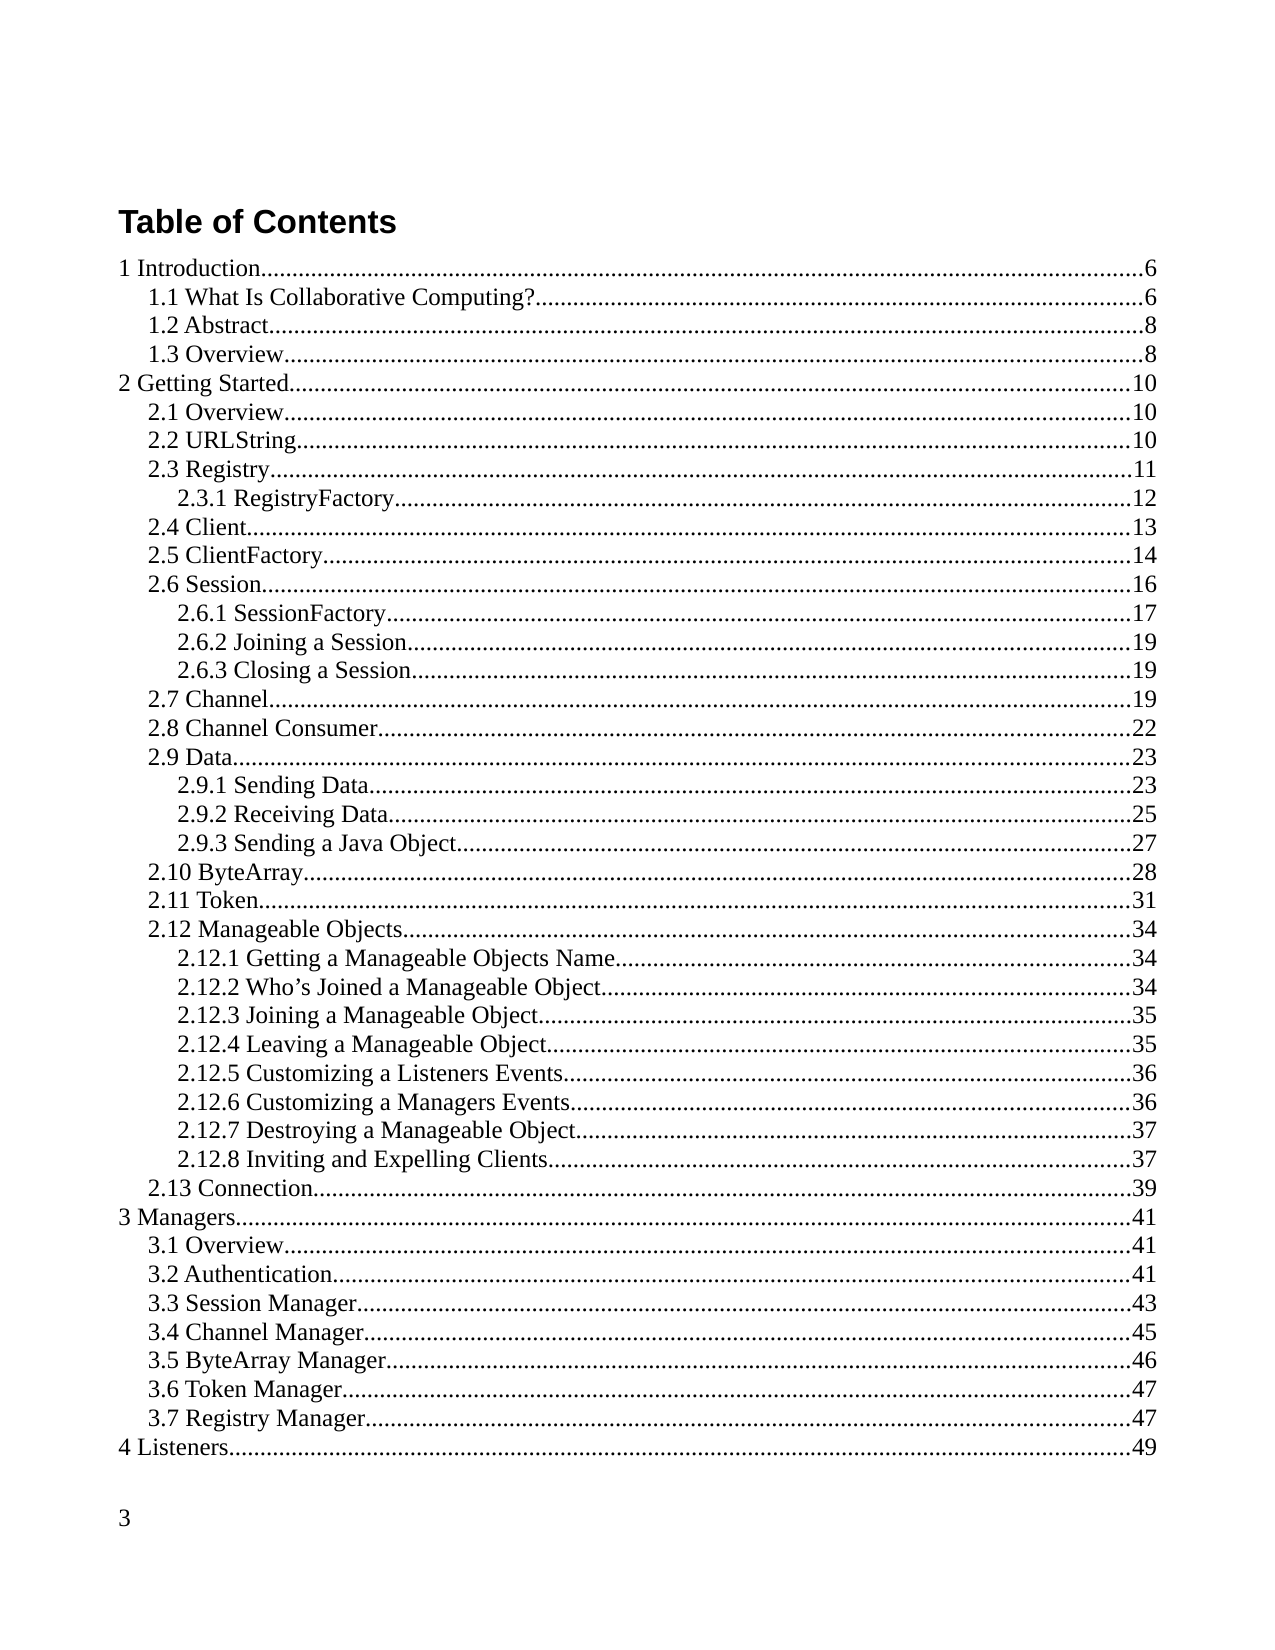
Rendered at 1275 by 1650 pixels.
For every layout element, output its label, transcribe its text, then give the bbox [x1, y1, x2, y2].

subtitle Table of Contents [118, 202, 1157, 240]
text 3.5 ByteArray Manager 46 [148, 1345, 1157, 1374]
text 2.8 Channel Consumer 22 [148, 713, 1157, 742]
text 1.3 Overview 8 [148, 339, 1157, 368]
text 3.1 Overview 41 [148, 1230, 1157, 1259]
text 2.3.1 RegistryFactory 12 [177, 483, 1157, 512]
text 2.4 Client 13 [148, 512, 1157, 540]
text 2.12.7 Destroying a Manageable Object 37 [177, 1115, 1157, 1144]
text 2 Getting Started 10 [118, 368, 1157, 397]
text 2.6.2 Joining a Session 19 [177, 627, 1157, 655]
text 3.4 Channel Manager 45 [148, 1317, 1157, 1345]
text 1 Introduction 6 [118, 253, 1157, 282]
text 2.9.2 Receiving Data 25 [177, 799, 1157, 828]
text 3.3 Session Manager 43 [148, 1288, 1157, 1317]
text 2.12.6 Customizing a Managers Events 36 [177, 1087, 1157, 1115]
text 3.2 Authentication 41 [148, 1259, 1157, 1288]
text 2.9.1 Sending Data 23 [177, 770, 1157, 799]
text 2.2 URLString 10 [148, 425, 1157, 454]
text 2.12.5 Customizing a Listeners Events 36 [177, 1058, 1157, 1087]
text 2.12.8 Inviting and Expelling Clients 37 [177, 1144, 1157, 1173]
text 2.12.4 Leaving a Manageable Object 35 [177, 1029, 1157, 1058]
text 3 Managers 41 [118, 1202, 1157, 1230]
text 4 Listeners 49 [118, 1432, 1157, 1460]
text 2.11 Token 31 [148, 885, 1157, 914]
text 2.6.3 Closing a Session 19 [177, 655, 1157, 684]
text 1.2 Abstract 8 [148, 310, 1157, 339]
text 2.12 Manageable Objects 34 [148, 914, 1157, 943]
text 2.10 ByteArray 28 [148, 857, 1157, 885]
text 2.3 Registry 11 [148, 454, 1157, 483]
text 2.12.3 Joining a Manageable Object 35 [177, 1000, 1157, 1029]
text 2.7 Channel 19 [148, 684, 1157, 713]
text 2.6 Session 16 [148, 569, 1157, 598]
text 2.6.1 SessionFactory 17 [177, 598, 1157, 627]
text 2.13 Connection 39 [148, 1173, 1157, 1202]
text 2.9 Data 23 [148, 742, 1157, 770]
text 2.1 Overview 10 [148, 397, 1157, 425]
text 3.6 Token Manager 47 [148, 1374, 1157, 1403]
text 1.1 What Is Collaborative Computing? 6 [148, 282, 1157, 310]
text 2.9.3 Sending a Java Object 27 [177, 828, 1157, 857]
text 3.7 Registry Manager 47 [148, 1403, 1157, 1432]
text 2.12.1 Getting a Manageable Objects Name 34 [177, 943, 1157, 972]
text 2.12.2 Who’s Joined a Manageable Object 34 [177, 972, 1157, 1000]
text 2.5 ClientFactory 14 [148, 540, 1157, 569]
